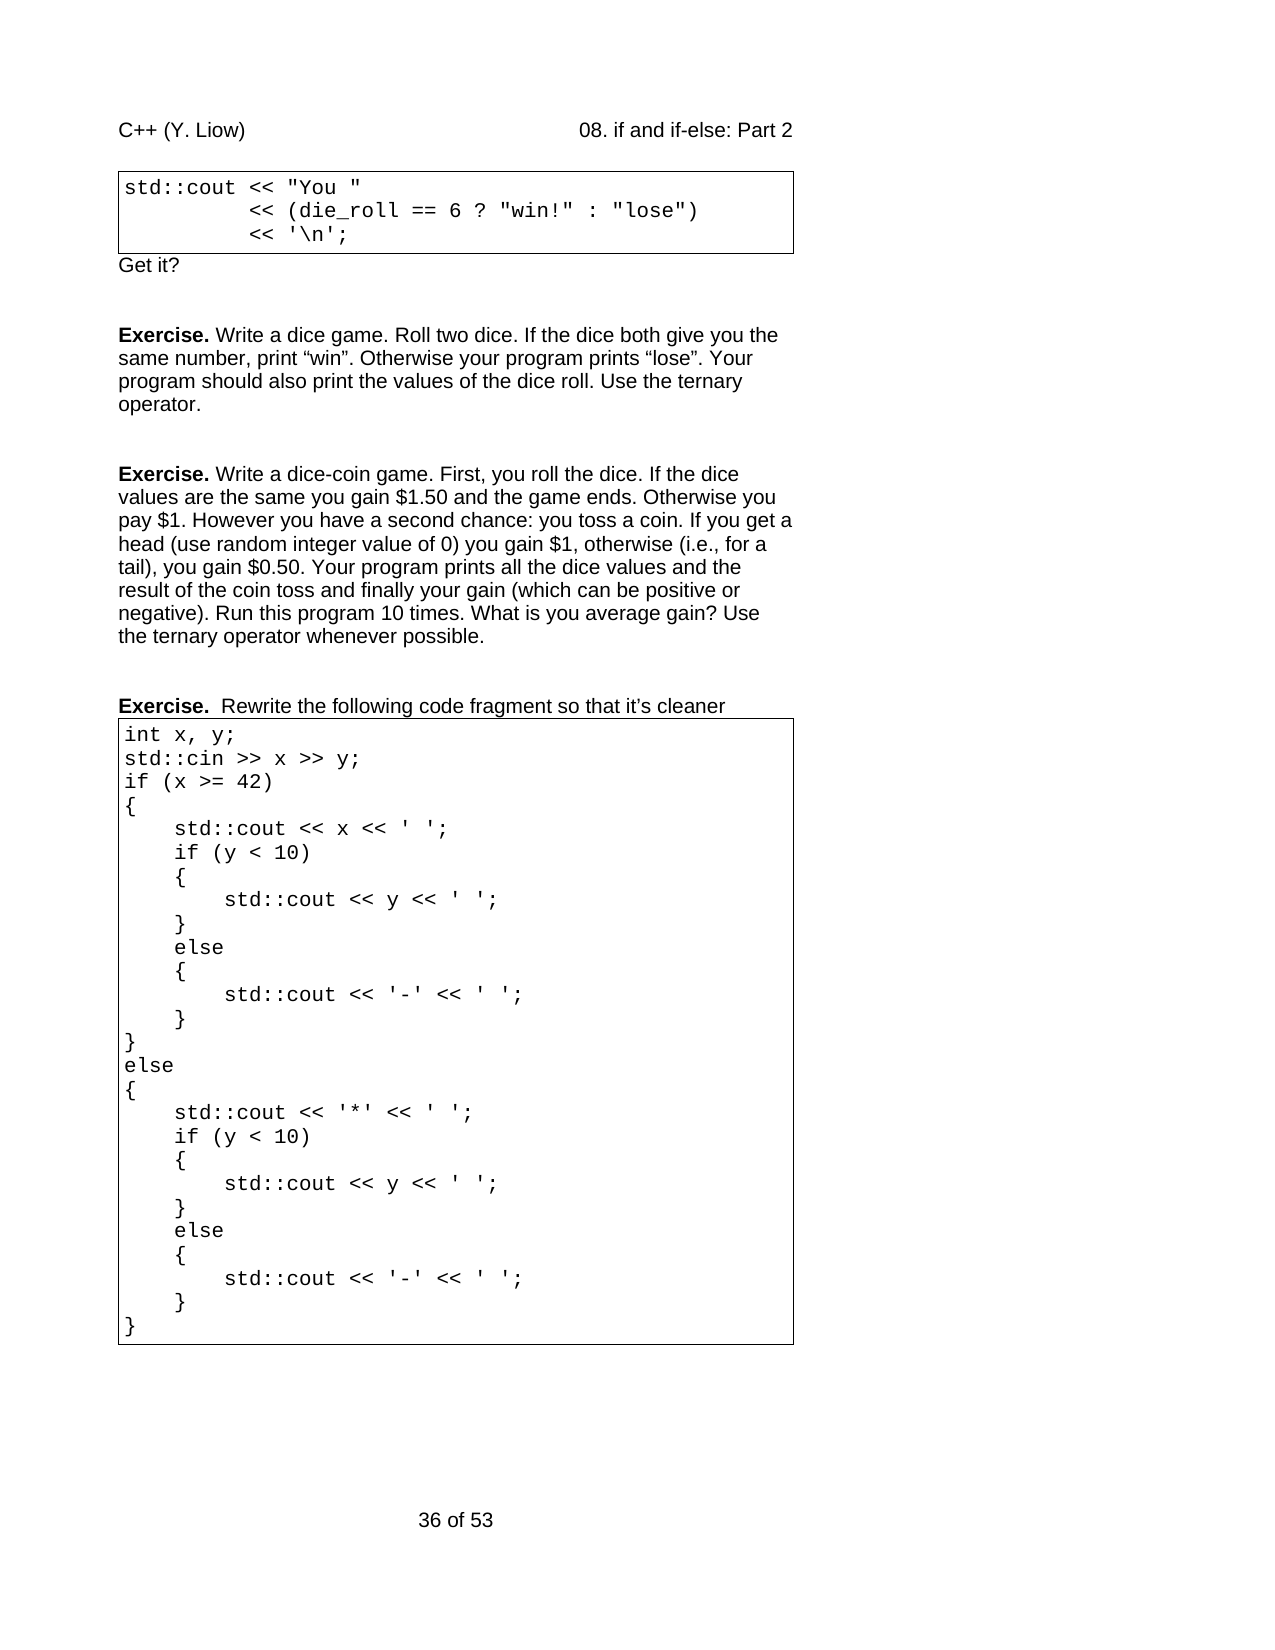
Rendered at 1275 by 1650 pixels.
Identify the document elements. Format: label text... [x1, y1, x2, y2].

text Exercise. Write a dice game. Roll two dice. If the dice both give you the same number, print “win”. Otherwise your program prints “lose”. Your program should also print the values of the dice roll. Use the ternary operator. [118, 323, 793, 416]
text Exercise. Write a dice-coin game. First, you roll the dice. If the dice values are the same you gain $1.50 and the game ends. Otherwise you pay $1. However you have a second chance: you toss a coin. If you get a head (use random integer value of 0) you gain $1, otherwise (i.e., for a tail), you gain $0.50. Your program prints all the dice values and the result of the coin toss and finally your gain (which can be positive or negative). Run this program 10 times. What is you average gain? Use the ternary operator whenever possible. [118, 462, 793, 648]
text Exercise. Rewrite the following code fragment so that it’s cleaner [118, 695, 793, 718]
table_header int x, y; std::cin >> x >> y; if (x >= 42) { std::cout << x << ' '; if (y < 10) { std::cout << y << ' '; } else { std::cout << '-' << ' '; } } else { std::cout << '*' << ' '; if (y < 10) { std::cout << y << ' '; } else { std::cout << '-' << ' '; } } [119, 719, 793, 1344]
text Get it? [118, 254, 793, 277]
table_header std::cout << "You " << (die_roll == 6 ? "win!" : "lose") << '\n'; [119, 172, 793, 253]
